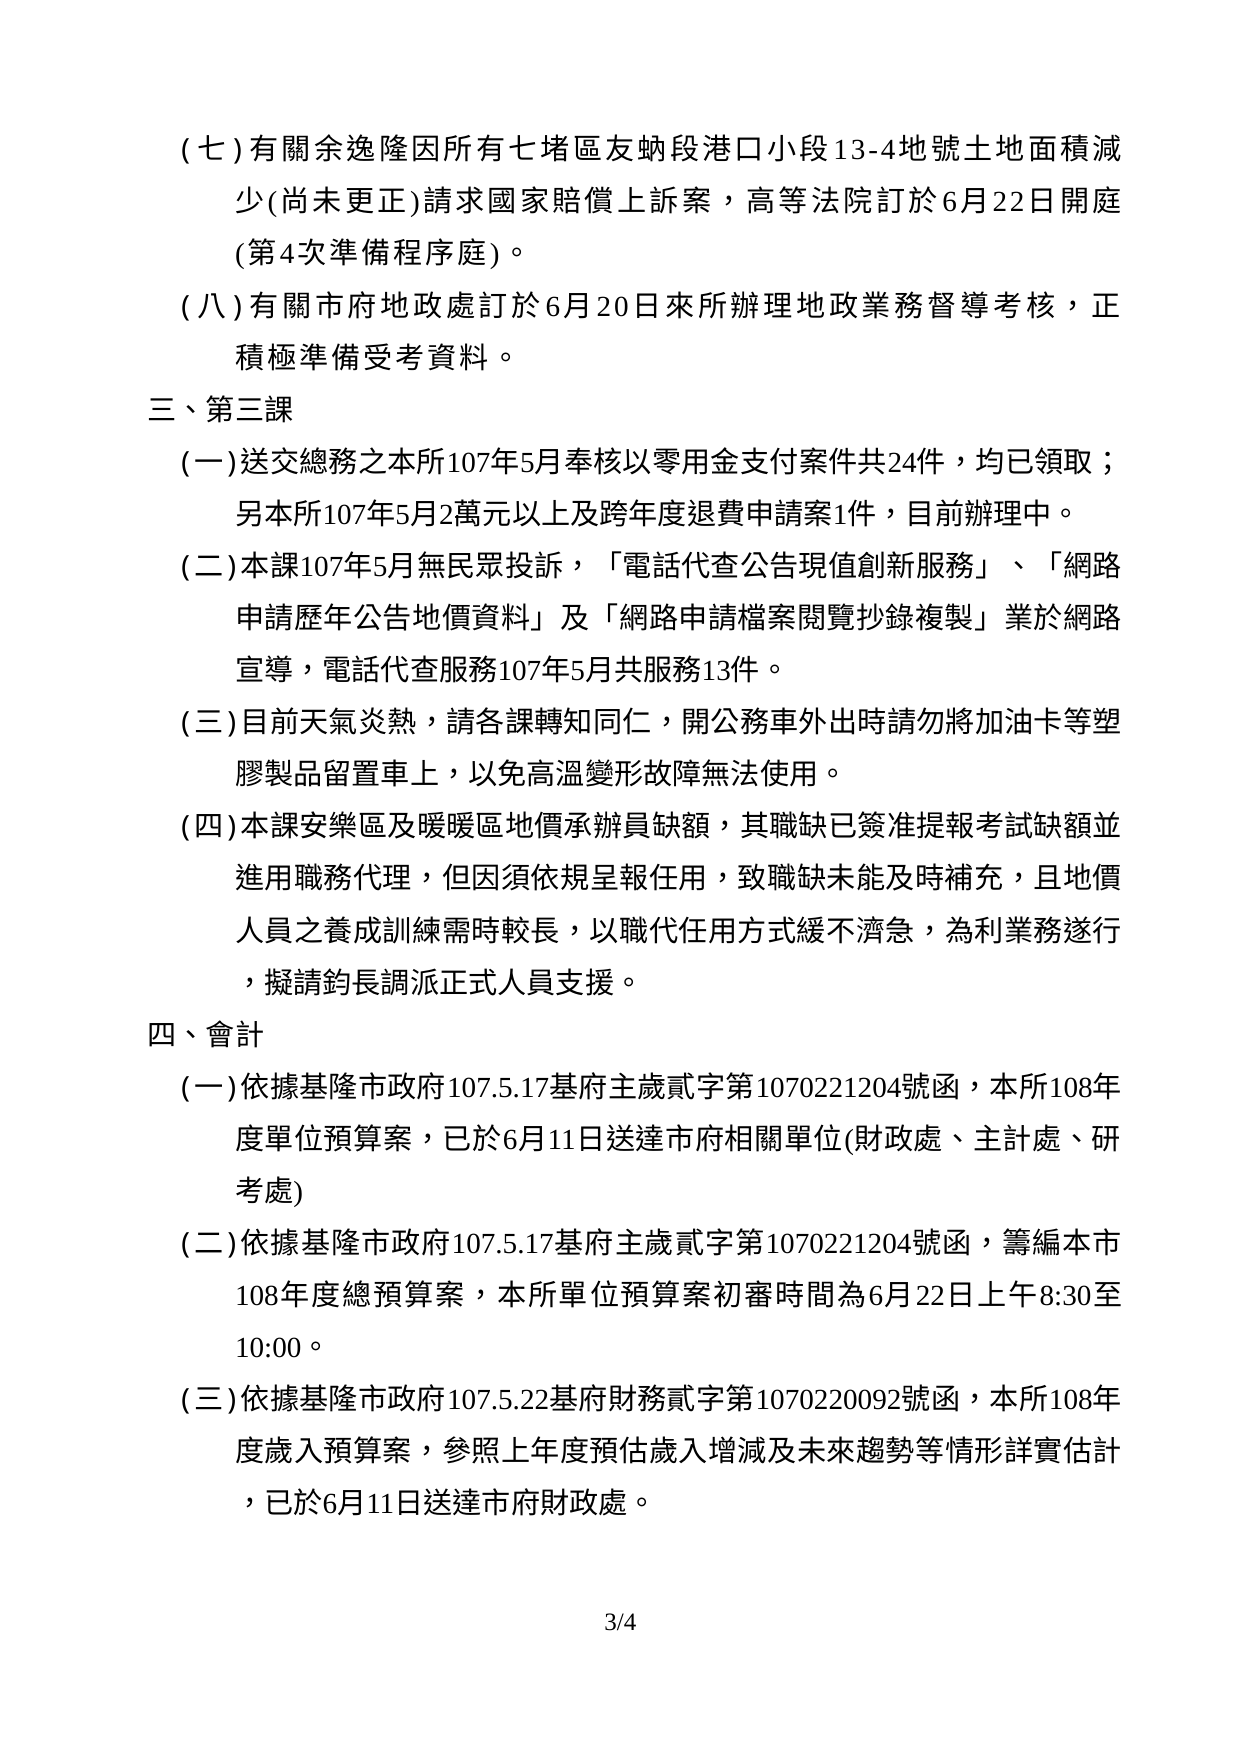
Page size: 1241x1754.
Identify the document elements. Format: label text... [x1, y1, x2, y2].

list 有關余逸隆因所有七堵區友蚋段港口小段13-4地號土地面積減少(尚未更正)請求國家賠償上訴案，高等法院訂於6月22日開庭(第4次準備程序庭)。 [176, 118, 1122, 274]
list 第三課 [147, 378, 1122, 431]
list 本課安樂區及暖暖區地價承辦員缺額，其職缺已簽准提報考試缺額並進用職務代理，但因須依規呈報任用，致職缺未能及時補充，且地價人員之養成訓練需時較長，以職代任用方式緩不濟急，為利業務遂行，擬請鈞長調派正式人員支援。 [176, 795, 1122, 1003]
list 依據基隆市政府107.5.17基府主歲貳字第1070221204號函，籌編本市108年度總預算案，本所單位預算案初審時間為6月22日上午8:30至10:00。 [176, 1212, 1122, 1368]
list 依據基隆市政府107.5.17基府主歲貳字第1070221204號函，本所108年度單位預算案，已於6月11日送達市府相關單位(財政處、主計處、研考處) [176, 1056, 1122, 1212]
list 會計 [147, 1003, 1122, 1056]
list 依據基隆市政府107.5.22基府財務貳字第1070220092號函，本所108年度歲入預算案，參照上年度預估歲入增減及未來趨勢等情形詳實估計，已於6月11日送達市府財政處。 [176, 1368, 1122, 1524]
list 目前天氣炎熱，請各課轉知同仁，開公務車外出時請勿將加油卡等塑膠製品留置車上，以免高溫變形故障無法使用。 [176, 691, 1122, 795]
list 有關市府地政處訂於6月20日來所辦理地政業務督導考核，正積極準備受考資料。 [176, 274, 1122, 378]
list 本課107年5月無民眾投訴，「電話代查公告現值創新服務」、「網路申請歷年公告地價資料」及「網路申請檔案閱覽抄錄複製」業於網路宣導，電話代查服務107年5月共服務13件。 [176, 535, 1122, 691]
list 送交總務之本所107年5月奉核以零用金支付案件共24件，均已領取；另本所107年5月2萬元以上及跨年度退費申請案1件，目前辦理中。 [176, 431, 1122, 535]
